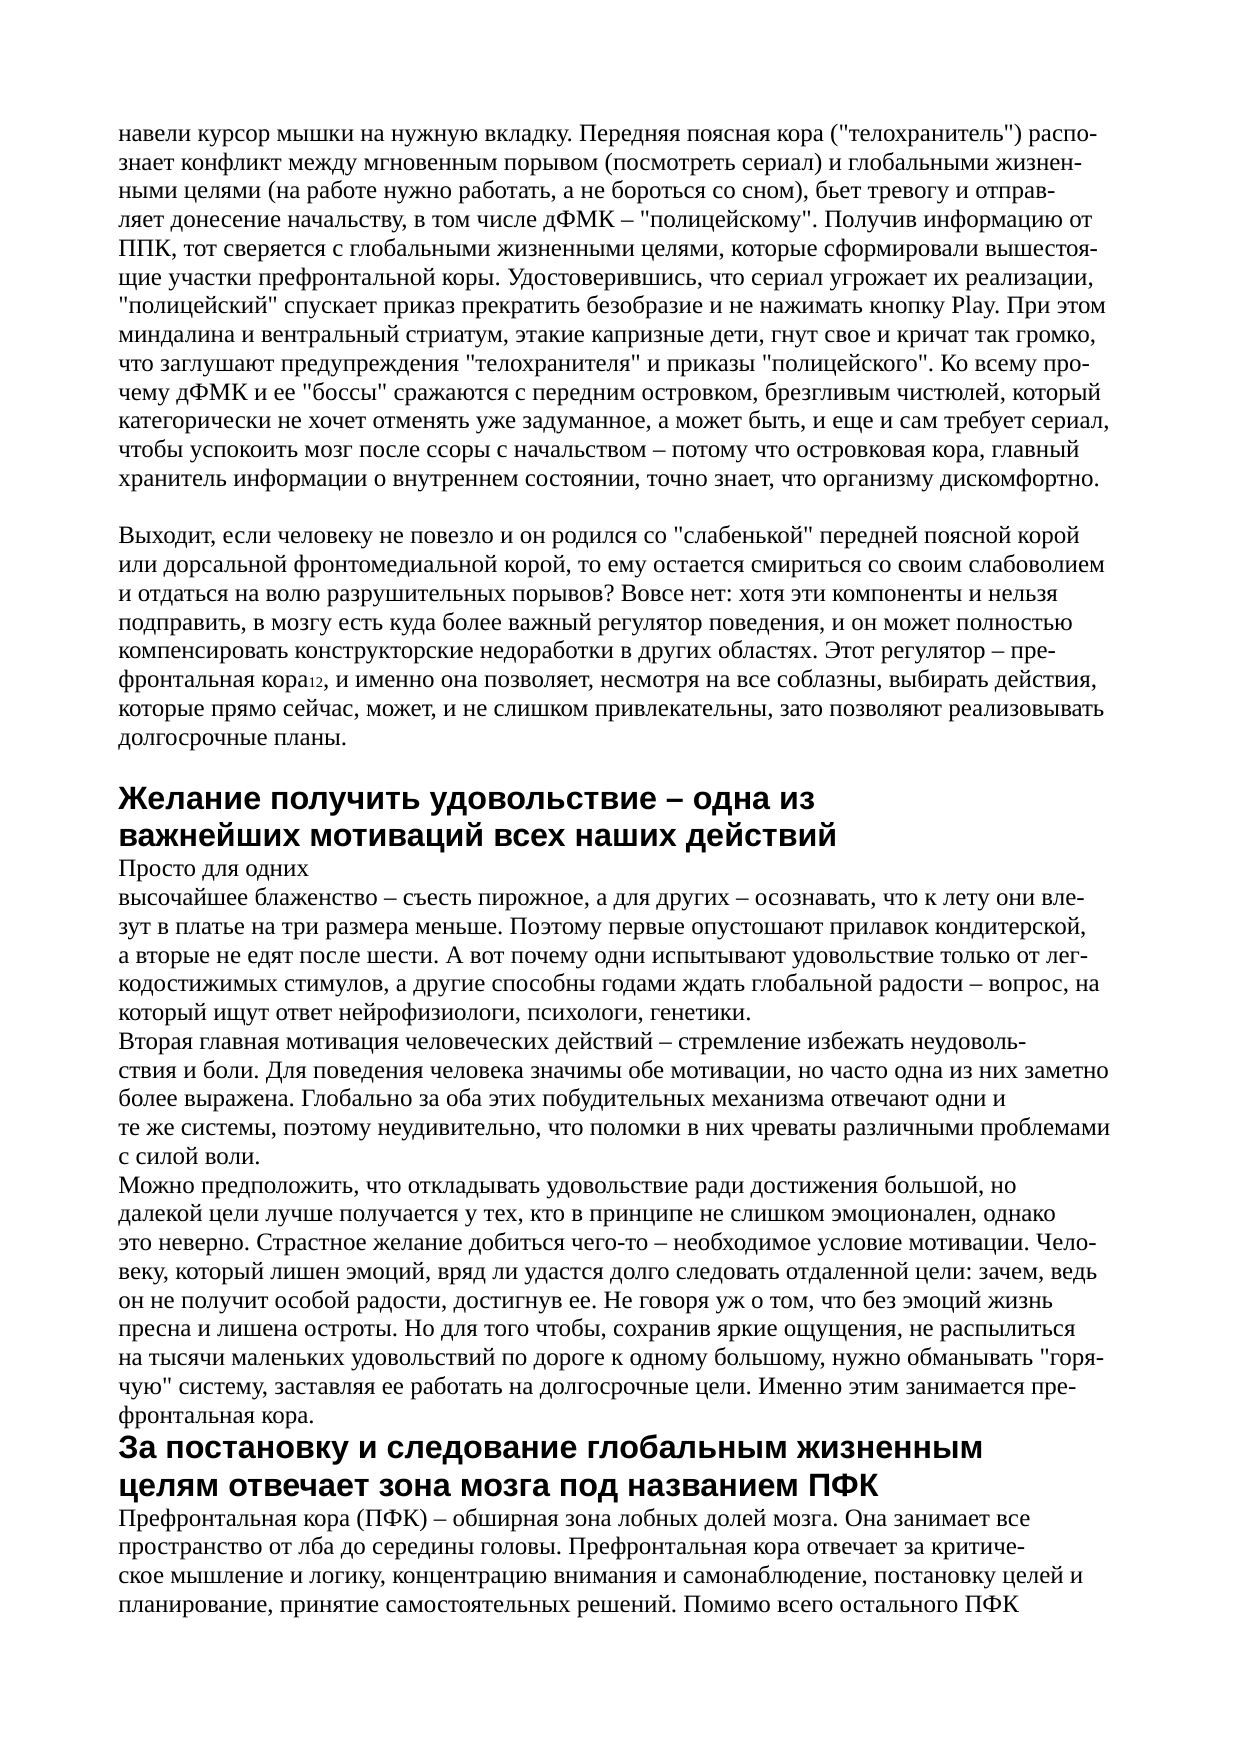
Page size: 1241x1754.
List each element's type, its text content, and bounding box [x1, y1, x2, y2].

text ское мышление и логику, концентрацию внимания и самонаблюдение, постановку целей и [118, 1560, 1122, 1589]
text компенсировать конструкторские недоработки в других областях. Этот регулятор – пре- [118, 636, 1122, 664]
text пространство от лба до середины головы. Префронтальная кора отвечает за критиче- [118, 1531, 1122, 1560]
text или дорсальной фронтомедиальной корой, то ему остается смириться со своим слабоволием [118, 549, 1122, 578]
text категорически не хочет отменять уже задуманное, а может быть, и еще и сам требует сериал, [118, 406, 1122, 434]
text это неверно. Страстное желание добиться чего-то – необходимое условие мотивации. Чело- [118, 1227, 1122, 1256]
text далекой цели лучше получается у тех, кто в принципе не слишком эмоционален, однако [118, 1198, 1122, 1227]
text те же системы, поэтому неудивительно, что поломки в них чреваты различными проблемами [118, 1112, 1122, 1141]
text высочайшее блаженство – съесть пирожное, а для других – осознавать, что к лету они вле- [118, 882, 1122, 911]
text ными целями (на работе нужно работать, а не бороться со сном), бьет тревогу и отправ- [118, 176, 1122, 204]
text ППК, тот сверяется с глобальными жизненными целями, которые сформировали вышестоя- [118, 233, 1122, 262]
text За постановку и следование глобальным жизненным [118, 1428, 1122, 1466]
text ляет донесение начальству, в том числе дФМК – "полицейскому". Получив информацию от [118, 204, 1122, 233]
text веку, который лишен эмоций, вряд ли удастся долго следовать отдаленной цели: зачем, ведь [118, 1256, 1122, 1285]
text подправить, в мозгу есть куда более важный регулятор поведения, и он может полностью [118, 607, 1122, 636]
text Просто для одних [118, 853, 1122, 882]
text щие участки префронтальной коры. Удостоверившись, что сериал угрожает их реализации, [118, 262, 1122, 291]
text пресна и лишена остроты. Но для того чтобы, сохранив яркие ощущения, не распылиться [118, 1313, 1122, 1342]
text долгосрочные планы. [118, 722, 1122, 751]
text он не получит особой радости, достигнув ее. Не говоря уж о том, что без эмоций жизнь [118, 1285, 1122, 1313]
text который ищут ответ нейрофизиологи, психологи, генетики. [118, 997, 1122, 1026]
text целям отвечает зона мозга под названием ПФК [118, 1466, 1122, 1503]
text а вторые не едят после шести. А вот почему одни испытывают удовольствие только от лег- [118, 940, 1122, 968]
text фронтальная кора. [118, 1400, 1122, 1428]
text фронтальная кора12, и именно она позволяет, несмотря на все соблазны, выбирать действия, [118, 664, 1122, 693]
text знает конфликт между мгновенным порывом (посмотреть сериал) и глобальными жизнен- [118, 147, 1122, 176]
text миндалина и вентральный стриатум, этакие капризные дети, гнут свое и кричат так громко, [118, 319, 1122, 348]
text что заглушают предупреждения "телохранителя" и приказы "полицейского". Ко всему про- [118, 348, 1122, 377]
text навели курсор мышки на нужную вкладку. Передняя поясная кора ("телохранитель") распо- [118, 118, 1122, 147]
text Вторая главная мотивация человеческих действий – стремление избежать неудоволь- [118, 1026, 1122, 1055]
text зут в платье на три размера меньше. Поэтому первые опустошают прилавок кондитерской, [118, 911, 1122, 940]
text ствия и боли. Для поведения человека значимы обе мотивации, но часто одна из них заметно [118, 1055, 1122, 1083]
text чтобы успокоить мозг после ссоры с начальством – потому что островковая кора, главный [118, 434, 1122, 463]
text на тысячи маленьких удовольствий по дороге к одному большому, нужно обманывать "горя- [118, 1342, 1122, 1371]
text Желание получить удовольствие – одна из [118, 779, 1122, 816]
text Префронтальная кора (ПФК) – обширная зона лобных долей мозга. Она занимает все [118, 1503, 1122, 1531]
text которые прямо сейчас, может, и не слишком привлекательны, зато позволяют реализовывать [118, 693, 1122, 722]
text с силой воли. [118, 1141, 1122, 1170]
text Можно предположить, что откладывать удовольствие ради достижения большой, но [118, 1170, 1122, 1198]
text чую" систему, заставляя ее работать на долгосрочные цели. Именно этим занимается пре- [118, 1371, 1122, 1400]
text кодостижимых стимулов, а другие способны годами ждать глобальной радости – вопрос, на [118, 968, 1122, 997]
text хранитель информации о внутреннем состоянии, точно знает, что организму дискомфортно. [118, 463, 1122, 492]
text и отдаться на волю разрушительных порывов? Вовсе нет: хотя эти компоненты и нельзя [118, 578, 1122, 607]
text Выходит, если человеку не повезло и он родился со "слабенькой" передней поясной корой [118, 521, 1122, 549]
text планирование, принятие самостоятельных решений. Помимо всего остального ПФК [118, 1589, 1122, 1618]
text более выражена. Глобально за оба этих побудительных механизма отвечают одни и [118, 1083, 1122, 1112]
text "полицейский" спускает приказ прекратить безобразие и не нажимать кнопку Play. При этом [118, 291, 1122, 319]
text важнейших мотиваций всех наших действий [118, 816, 1122, 853]
text чему дФМК и ее "боссы" сражаются с передним островком, брезгливым чистюлей, который [118, 377, 1122, 406]
